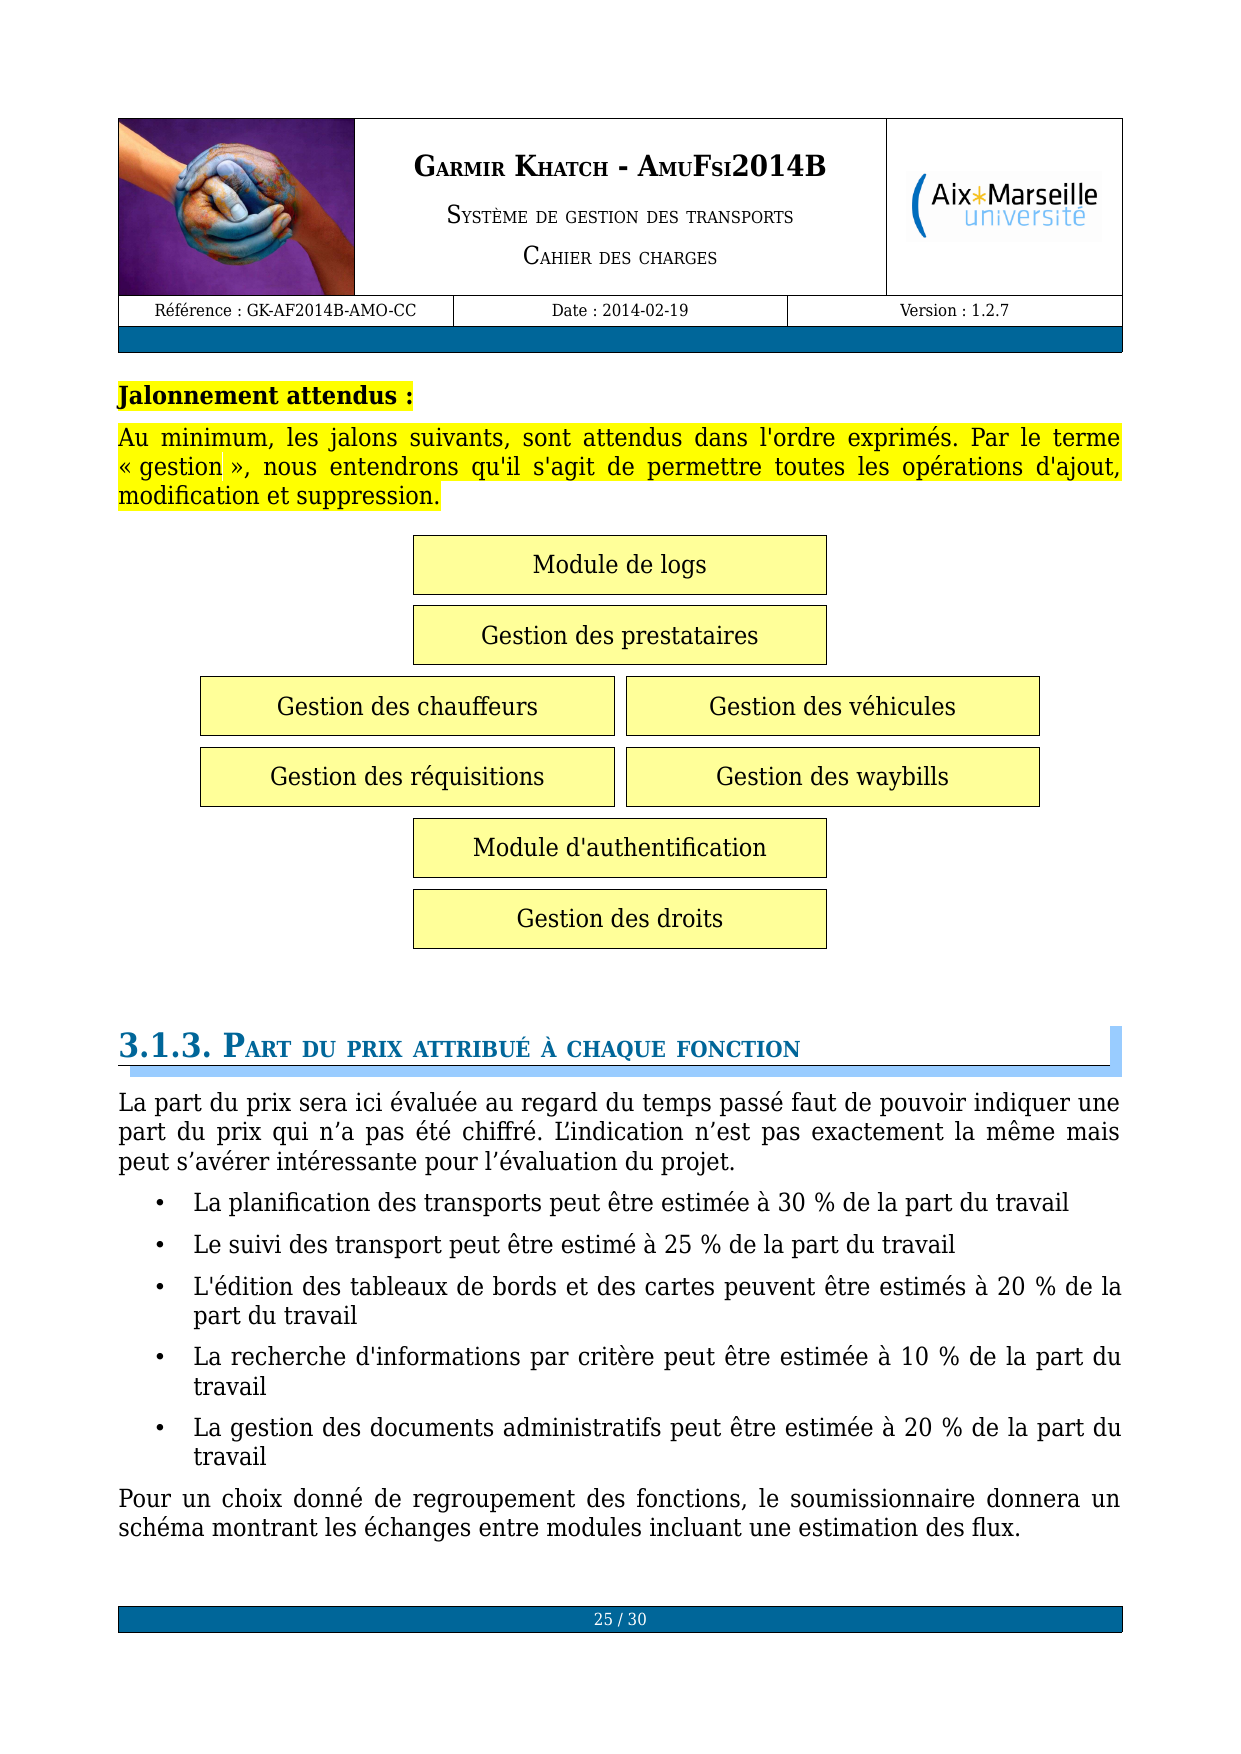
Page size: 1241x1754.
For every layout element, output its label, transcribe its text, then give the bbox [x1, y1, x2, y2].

picture [887, 126, 1122, 288]
text La part du prix sera ici évaluée au regard du temps passé faut de pouvoir indiquer une part du prix qui n’a pas été chiffré. L’indication n’est pas exactement la même mais peut s’avérer intéressante pour l’évaluation du projet. [118, 1088, 1122, 1176]
text Jalonnement attendus : [118, 381, 1122, 411]
list La planification des transports peut être estimée à 30 % de la part du travail [156, 1188, 1122, 1218]
list La gestion des documents administratifs peut être estimée à 20 % de la part du travail [156, 1413, 1122, 1472]
text Au minimum, les jalons suivants, sont attendus dans l'ordre exprimés. Par le terme « gestion », nous entendrons qu'il s'agit de permettre toutes les opérations d'ajout, modification et suppression. [118, 423, 1122, 511]
picture [119, 119, 354, 295]
text Pour un choix donné de regroupement des fonctions, le soumissionnaire donnera un schéma montrant les échanges entre modules incluant une estimation des flux. [118, 1484, 1122, 1543]
list Le suivi des transport peut être estimé à 25 % de la part du travail [156, 1230, 1122, 1259]
subtitle Part du prix attribué à chaque fonction [118, 1026, 1110, 1065]
list La recherche d'informations par critère peut être estimée à 10 % de la part du travail [156, 1343, 1122, 1401]
list L'édition des tableaux de bords et des cartes peuvent être estimés à 20 % de la part du travail [156, 1272, 1122, 1330]
